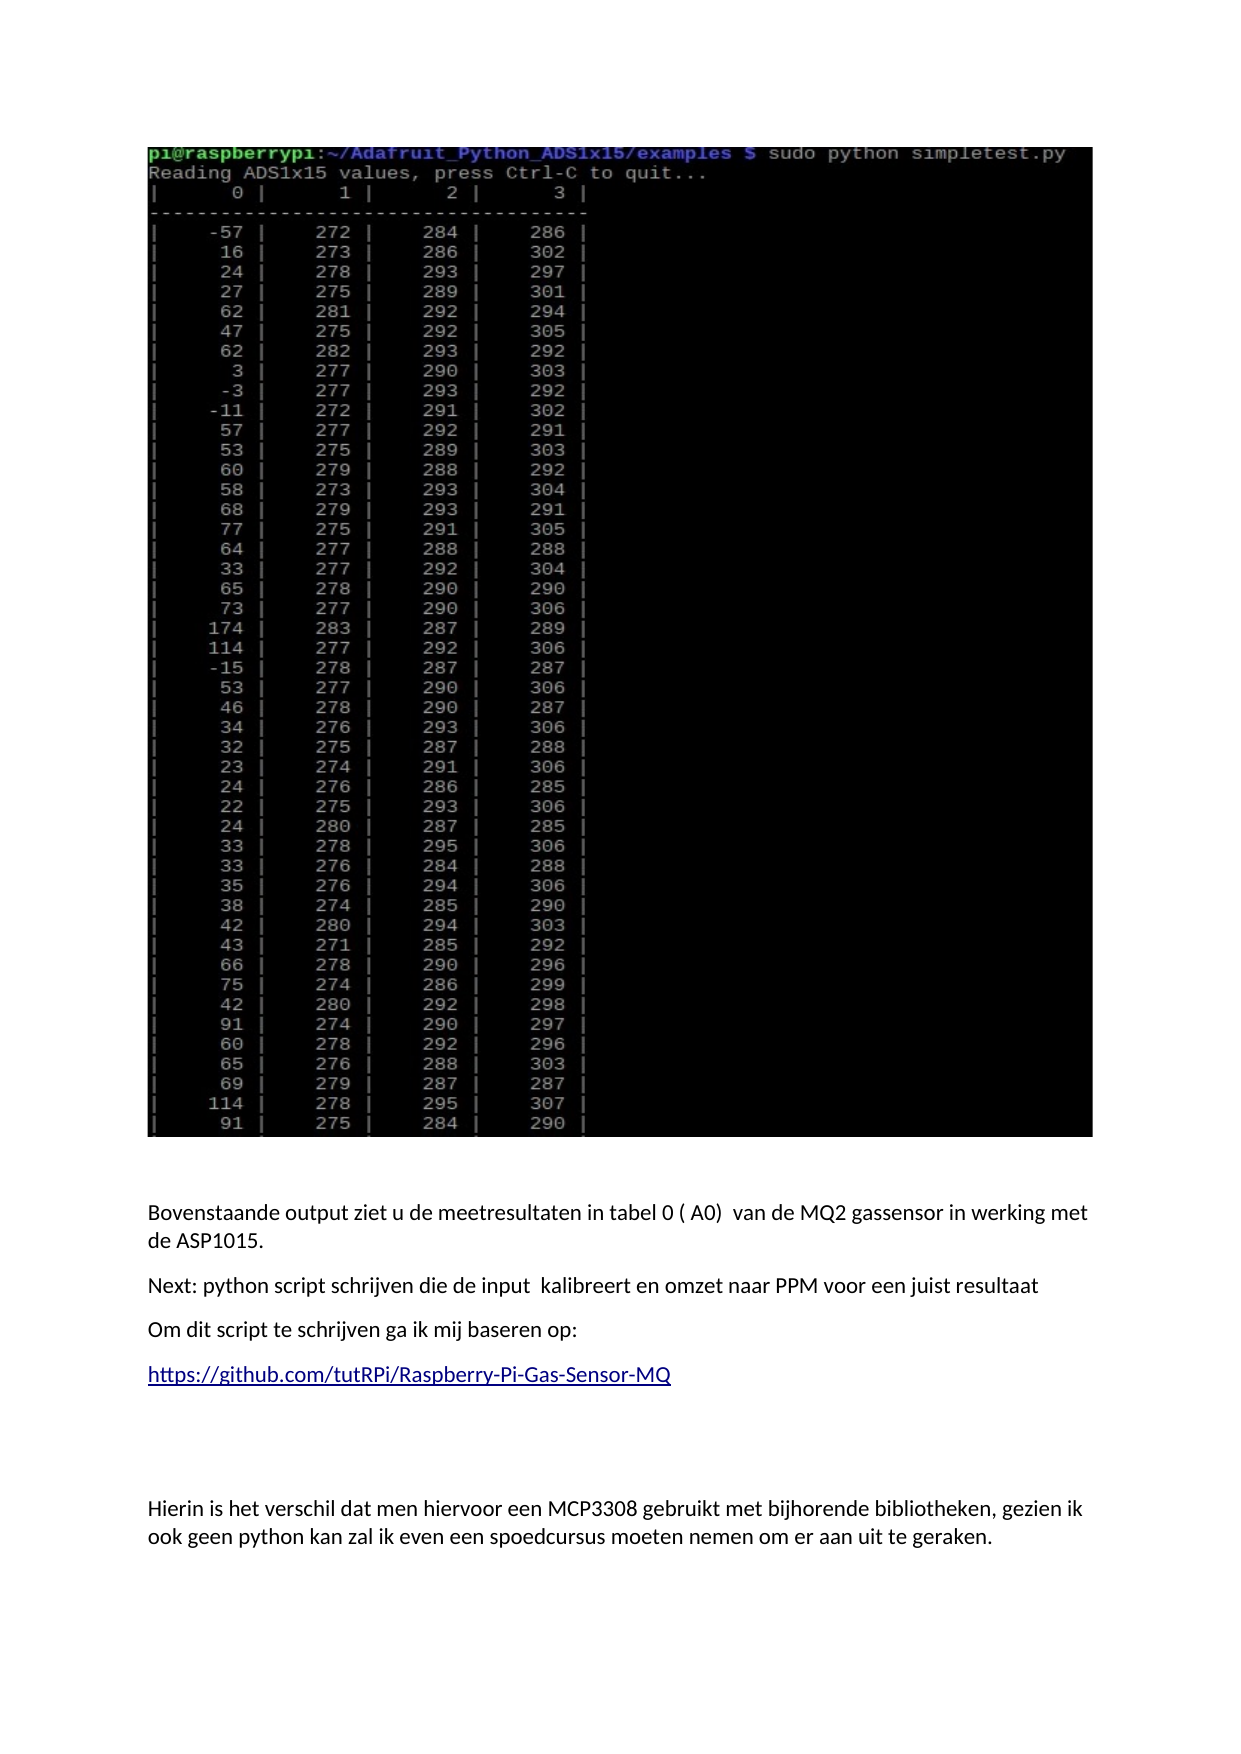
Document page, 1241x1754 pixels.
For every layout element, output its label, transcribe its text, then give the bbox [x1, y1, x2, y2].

text Bovenstaande output ziet u de meetresultaten in tabel 0 ( A0) van de MQ2 gassensor in werking met de ASP1015. [148, 1198, 1093, 1254]
text Next: python script schrijven die de input kalibreert en omzet naar PPM voor een juist resultaat [148, 1271, 1093, 1299]
text Om dit script te schrijven ga ik mij baseren op: [148, 1315, 1093, 1343]
text https://github.com/tutRPi/Raspberry-Pi-Gas-Sensor-MQ [148, 1360, 1093, 1388]
text Hierin is het verschil dat men hiervoor een MCP3308 gebruikt met bijhorende bibliotheken, gezien ik ook geen python kan zal ik even een spoedcursus moeten nemen om er aan uit te geraken. [148, 1494, 1093, 1550]
